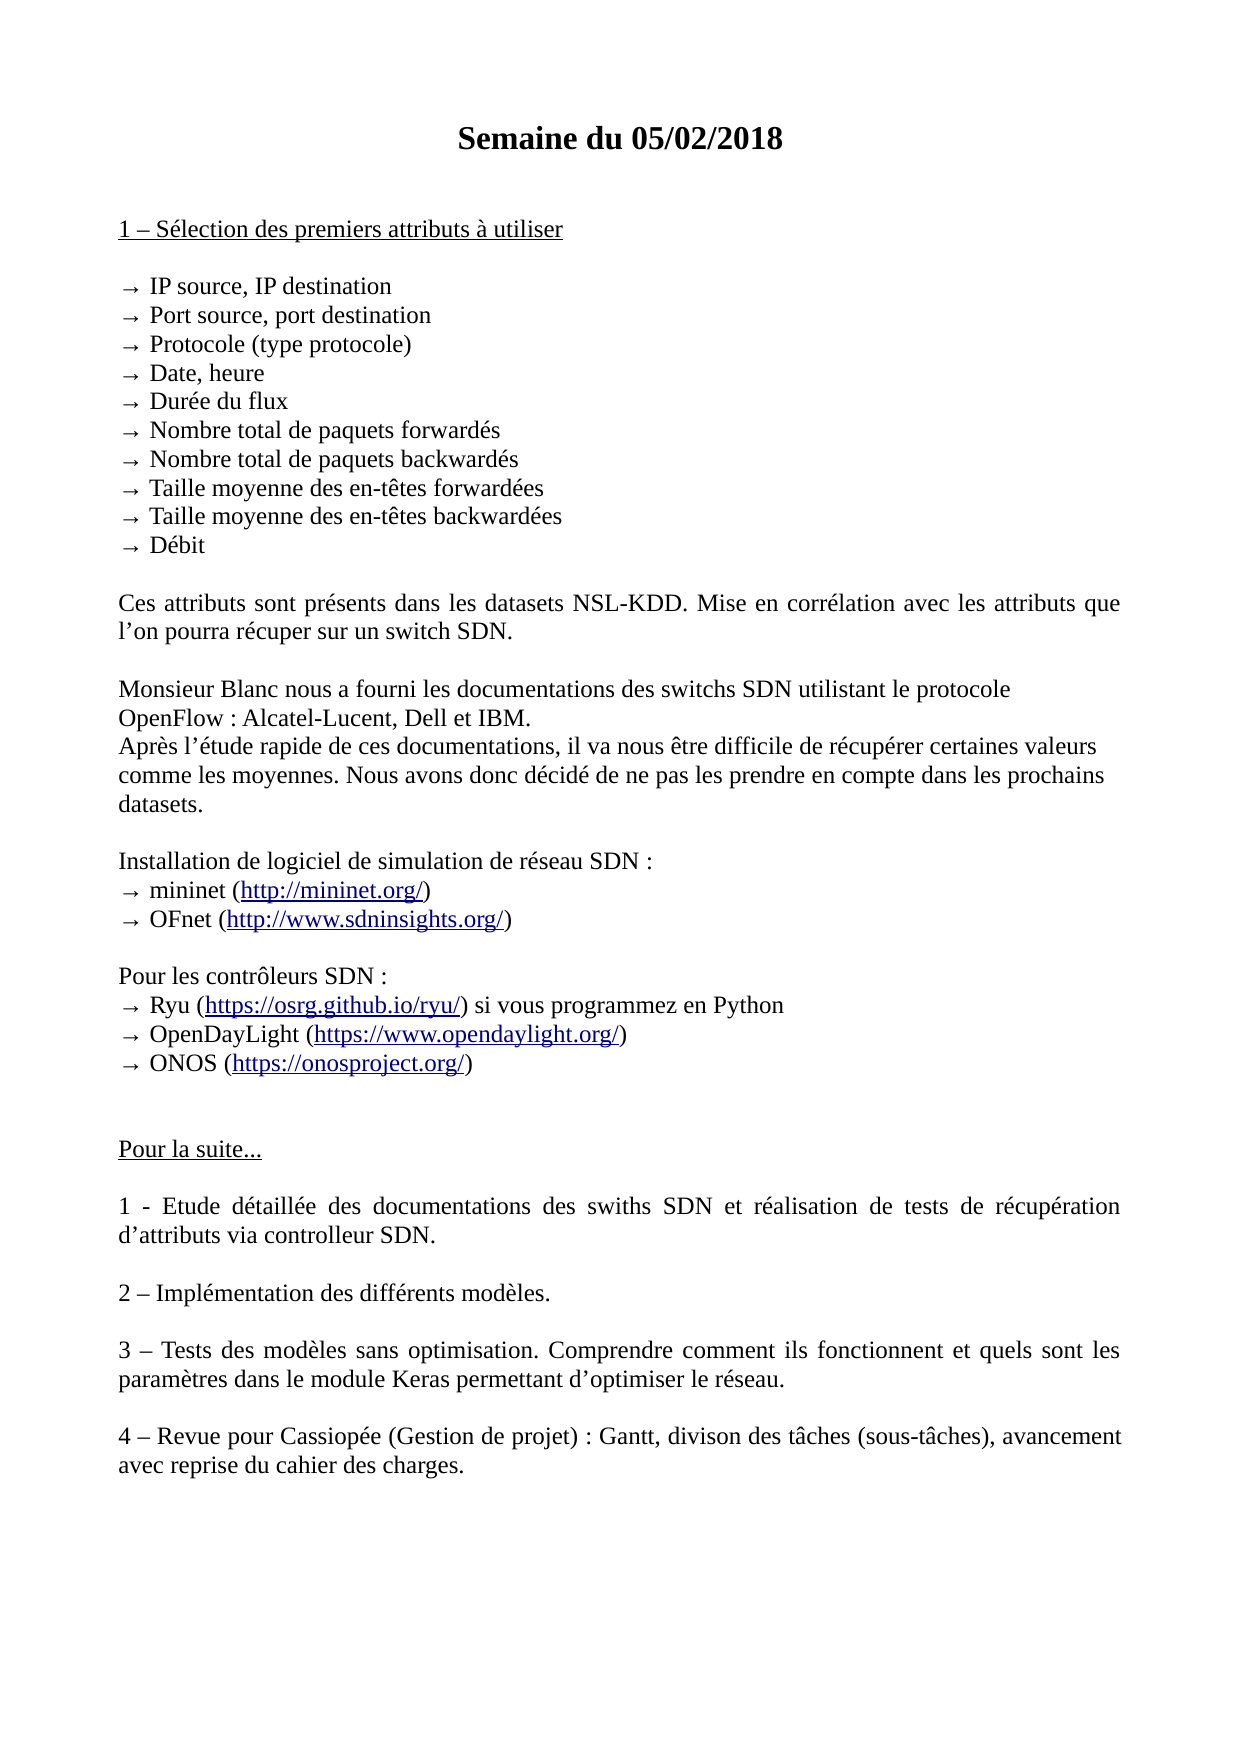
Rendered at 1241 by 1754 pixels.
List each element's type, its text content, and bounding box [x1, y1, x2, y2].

text → Ryu (https://osrg.github.io/ryu/) si vous programmez en Python [118, 990, 1122, 1019]
text → Taille moyenne des en-têtes forwardées [118, 473, 1122, 501]
text Monsieur Blanc nous a fourni les documentations des switchs SDN utilistant le protocole OpenFlow : Alcatel-Lucent, Dell et IBM. [118, 674, 1122, 731]
text → Date, heure [118, 358, 1122, 386]
text 2 – Implémentation des différents modèles. [118, 1278, 1122, 1306]
text → Port source, port destination [118, 300, 1122, 329]
text → ONOS (https://onosproject.org/) [118, 1048, 1122, 1076]
text → Nombre total de paquets backwardés [118, 444, 1122, 473]
text Pour les contrôleurs SDN : [118, 961, 1122, 990]
text → Nombre total de paquets forwardés [118, 415, 1122, 444]
text 1 – Sélection des premiers attributs à utiliser [118, 214, 1122, 243]
text Après l’étude rapide de ces documentations, il va nous être difficile de récupérer certaines valeurs comme les moyennes. Nous avons donc décidé de ne pas les prendre en compte dans les prochains datasets. [118, 731, 1122, 818]
text Installation de logiciel de simulation de réseau SDN : [118, 846, 1122, 875]
text → OpenDayLight (https://www.opendaylight.org/) [118, 1019, 1122, 1048]
text 1 - Etude détaillée des documentations des swiths SDN et réalisation de tests de récupération d’attributs via controlleur SDN. [118, 1191, 1122, 1249]
text Ces attributs sont présents dans les datasets NSL-KDD. Mise en corrélation avec les attributs que l’on pourra récuper sur un switch SDN. [118, 588, 1122, 645]
text → Durée du flux [118, 386, 1122, 415]
text → IP source, IP destination [118, 271, 1122, 300]
text → OFnet (http://www.sdninsights.org/) [118, 904, 1122, 933]
text 4 – Revue pour Cassiopée (Gestion de projet) : Gantt, divison des tâches (sous-tâches), avancement avec reprise du cahier des charges. [118, 1421, 1122, 1479]
text 3 – Tests des modèles sans optimisation. Comprendre comment ils fonctionnent et quels sont les paramètres dans le module Keras permettant d’optimiser le réseau. [118, 1335, 1122, 1393]
text → mininet (http://mininet.org/) [118, 875, 1122, 904]
text Pour la suite... [118, 1134, 1122, 1163]
text Semaine du 05/02/2018 [118, 118, 1122, 156]
text → Taille moyenne des en-têtes backwardées [118, 501, 1122, 530]
text → Débit [118, 530, 1122, 559]
text → Protocole (type protocole) [118, 329, 1122, 358]
